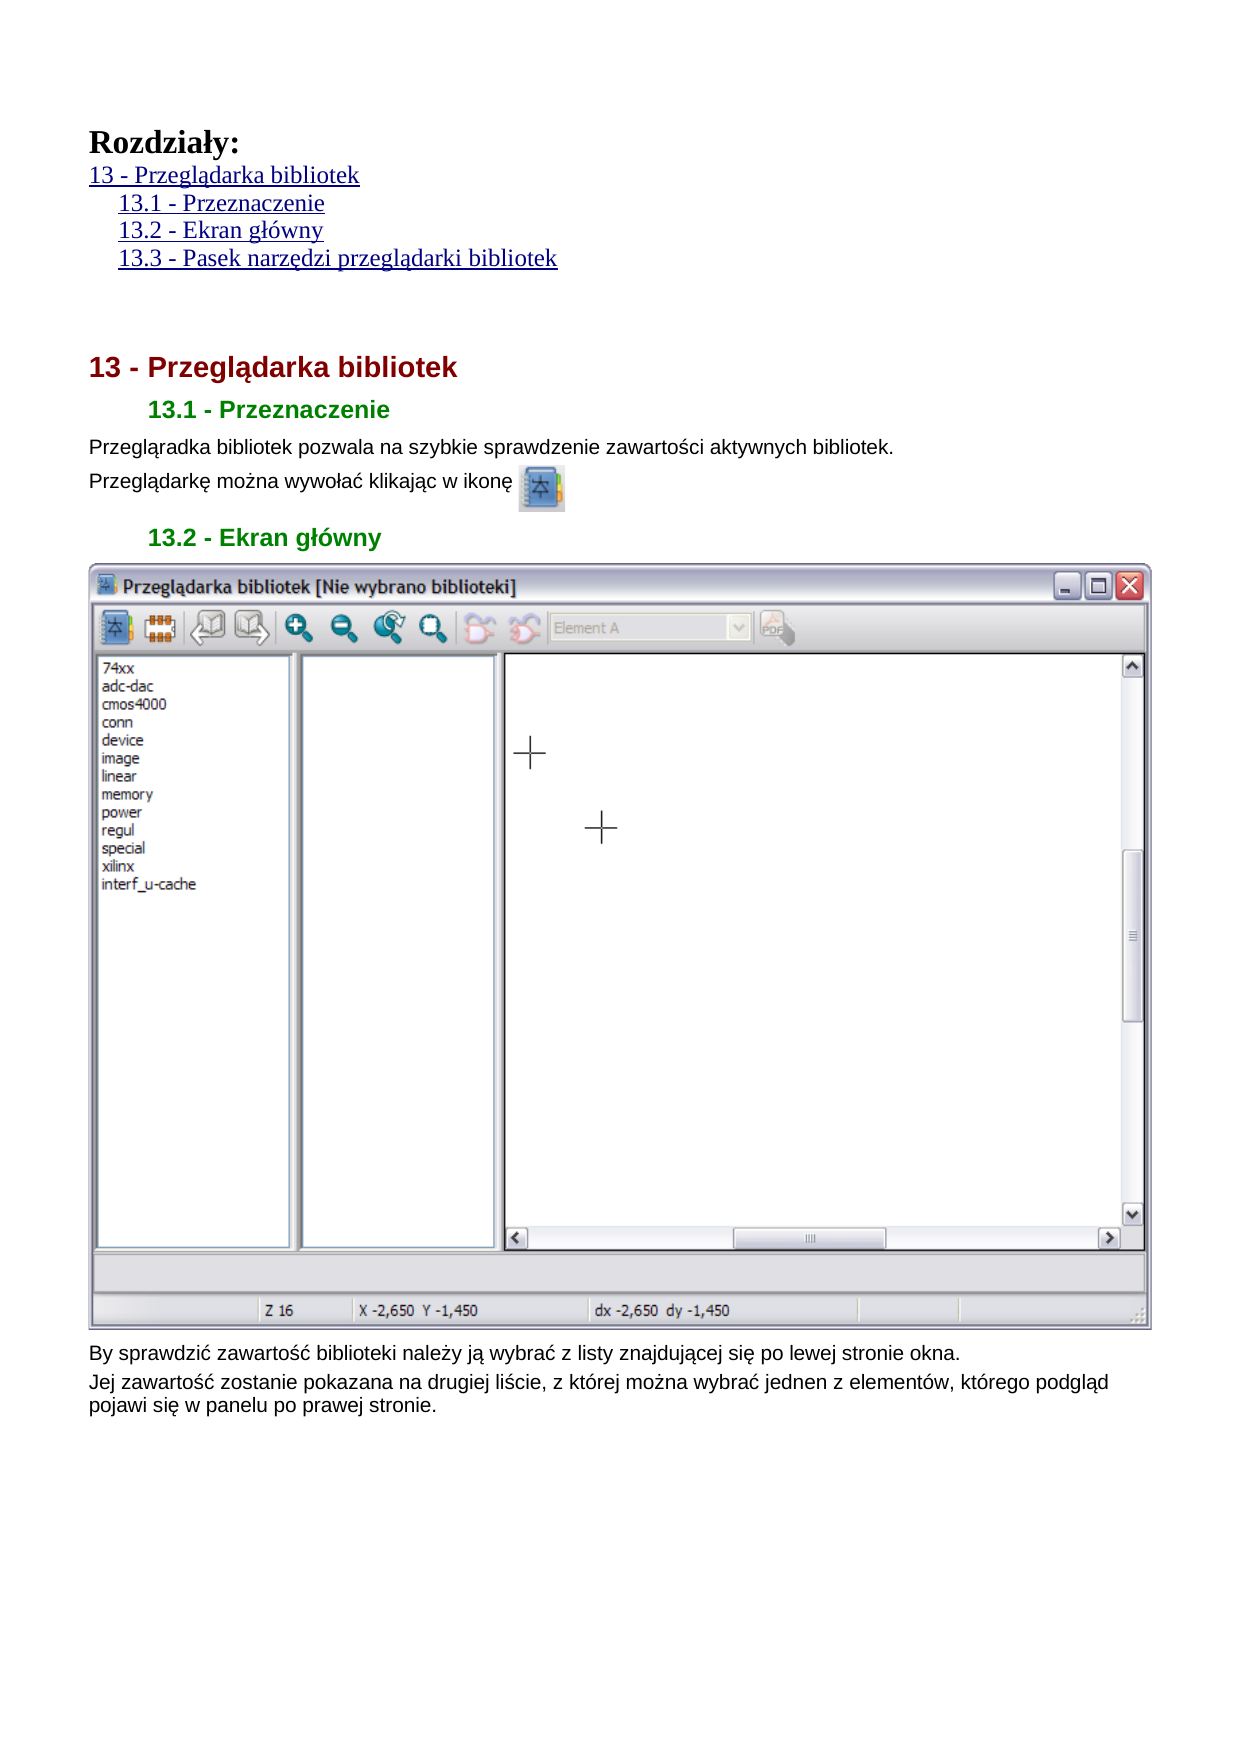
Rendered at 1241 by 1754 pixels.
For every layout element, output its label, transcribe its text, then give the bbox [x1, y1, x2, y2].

picture [518, 465, 566, 512]
subtitle Rozdziały: [88, 124, 1152, 161]
text Jej zawartość zostanie pokazana na drugiej liście, z której można wybrać jednen z elementów, którego podgląd pojawi się w panelu po prawej stronie. [88, 1370, 1152, 1417]
text Przegląradka bibliotek pozwala na szybkie sprawdzenie zawartości aktywnych bibliotek. [88, 436, 1152, 459]
subtitle Ekran główny [148, 523, 1152, 551]
text 13 - Przeglądarka bibliotek [88, 161, 1152, 189]
text By sprawdzić zawartość biblioteki należy ją wybrać z listy znajdującej się po lewej stronie okna. [88, 1341, 1152, 1364]
subtitle Przeglądarka bibliotek [88, 351, 1152, 384]
text 13.2 - Ekran główny [118, 217, 1152, 244]
text Przeglądarkę można wywołać klikając w ikonę [88, 465, 518, 512]
text [566, 465, 1152, 512]
picture [88, 563, 1152, 1330]
text 13.3 - Pasek narzędzi przeglądarki bibliotek [118, 244, 1152, 272]
subtitle Przeznaczenie [148, 396, 1152, 424]
text 13.1 - Przeznaczenie [118, 189, 1152, 217]
